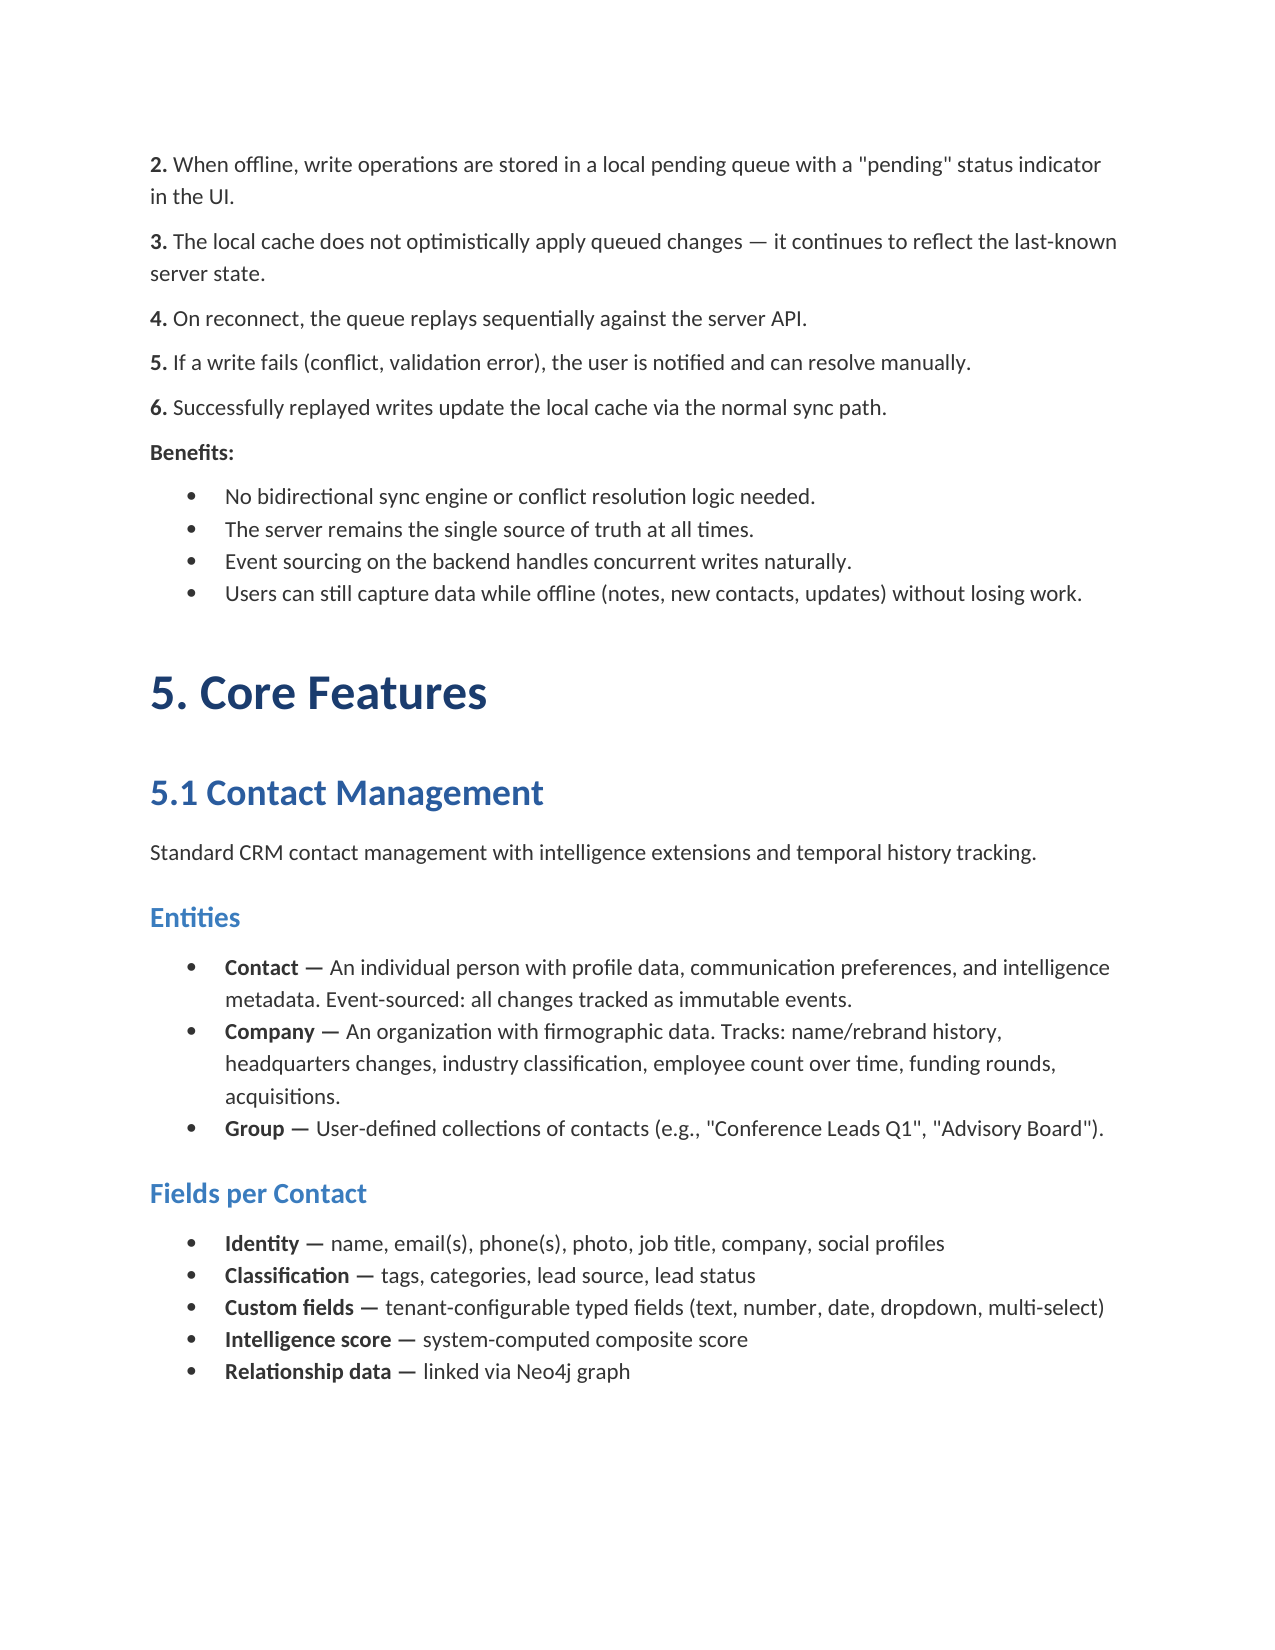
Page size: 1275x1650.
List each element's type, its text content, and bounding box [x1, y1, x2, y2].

list No bidirectional sync engine or conflict resolution logic needed. [187, 482, 1125, 511]
text 6. Successfully replayed writes update the local cache via the normal sync path. [150, 393, 1125, 421]
text 5. If a write fails (conflict, validation error), the user is notified and can resolve manually. [150, 348, 1125, 376]
text 2. When offline, write operations are stored in a local pending queue with a "pending" status indicator in the UI. [150, 150, 1125, 210]
subtitle Fields per Contact [150, 1175, 1125, 1211]
list Users can still capture data while offline (notes, new contacts, updates) without losing work. [187, 579, 1125, 607]
list Custom fields — tenant-configurable typed fields (text, number, date, dropdown, multi-select) [187, 1293, 1125, 1321]
list Identity — name, email(s), phone(s), photo, job title, company, social profiles [187, 1229, 1125, 1257]
list Relationship data — linked via Neo4j graph [187, 1357, 1125, 1386]
list The server remains the single source of truth at all times. [187, 515, 1125, 543]
list Classification — tags, categories, lead source, lead status [187, 1261, 1125, 1289]
list Company — An organization with firmographic data. Tracks: name/rebrand history, headquarters changes, industry classification, employee count over time, funding rounds, acquisitions. [187, 1017, 1125, 1110]
list Intelligence score — system-computed composite score [187, 1325, 1125, 1353]
subtitle 5. Core Features [150, 661, 1125, 722]
subtitle 5.1 Contact Management [150, 769, 1125, 815]
text Benefits: [150, 438, 1125, 466]
text 3. The local cache does not optimistically apply queued changes — it continues to reflect the last-known server state. [150, 227, 1125, 287]
subtitle Entities [150, 899, 1125, 935]
text Standard CRM contact management with intelligence extensions and temporal history tracking. [150, 838, 1125, 866]
list Contact — An individual person with profile data, communication preferences, and intelligence metadata. Event-sourced: all changes tracked as immutable events. [187, 953, 1125, 1013]
list Group — User-defined collections of contacts (e.g., "Conference Leads Q1", "Advisory Board"). [187, 1114, 1125, 1142]
list Event sourcing on the backend handles concurrent writes naturally. [187, 547, 1125, 575]
text 4. On reconnect, the queue replays sequentially against the server API. [150, 304, 1125, 332]
